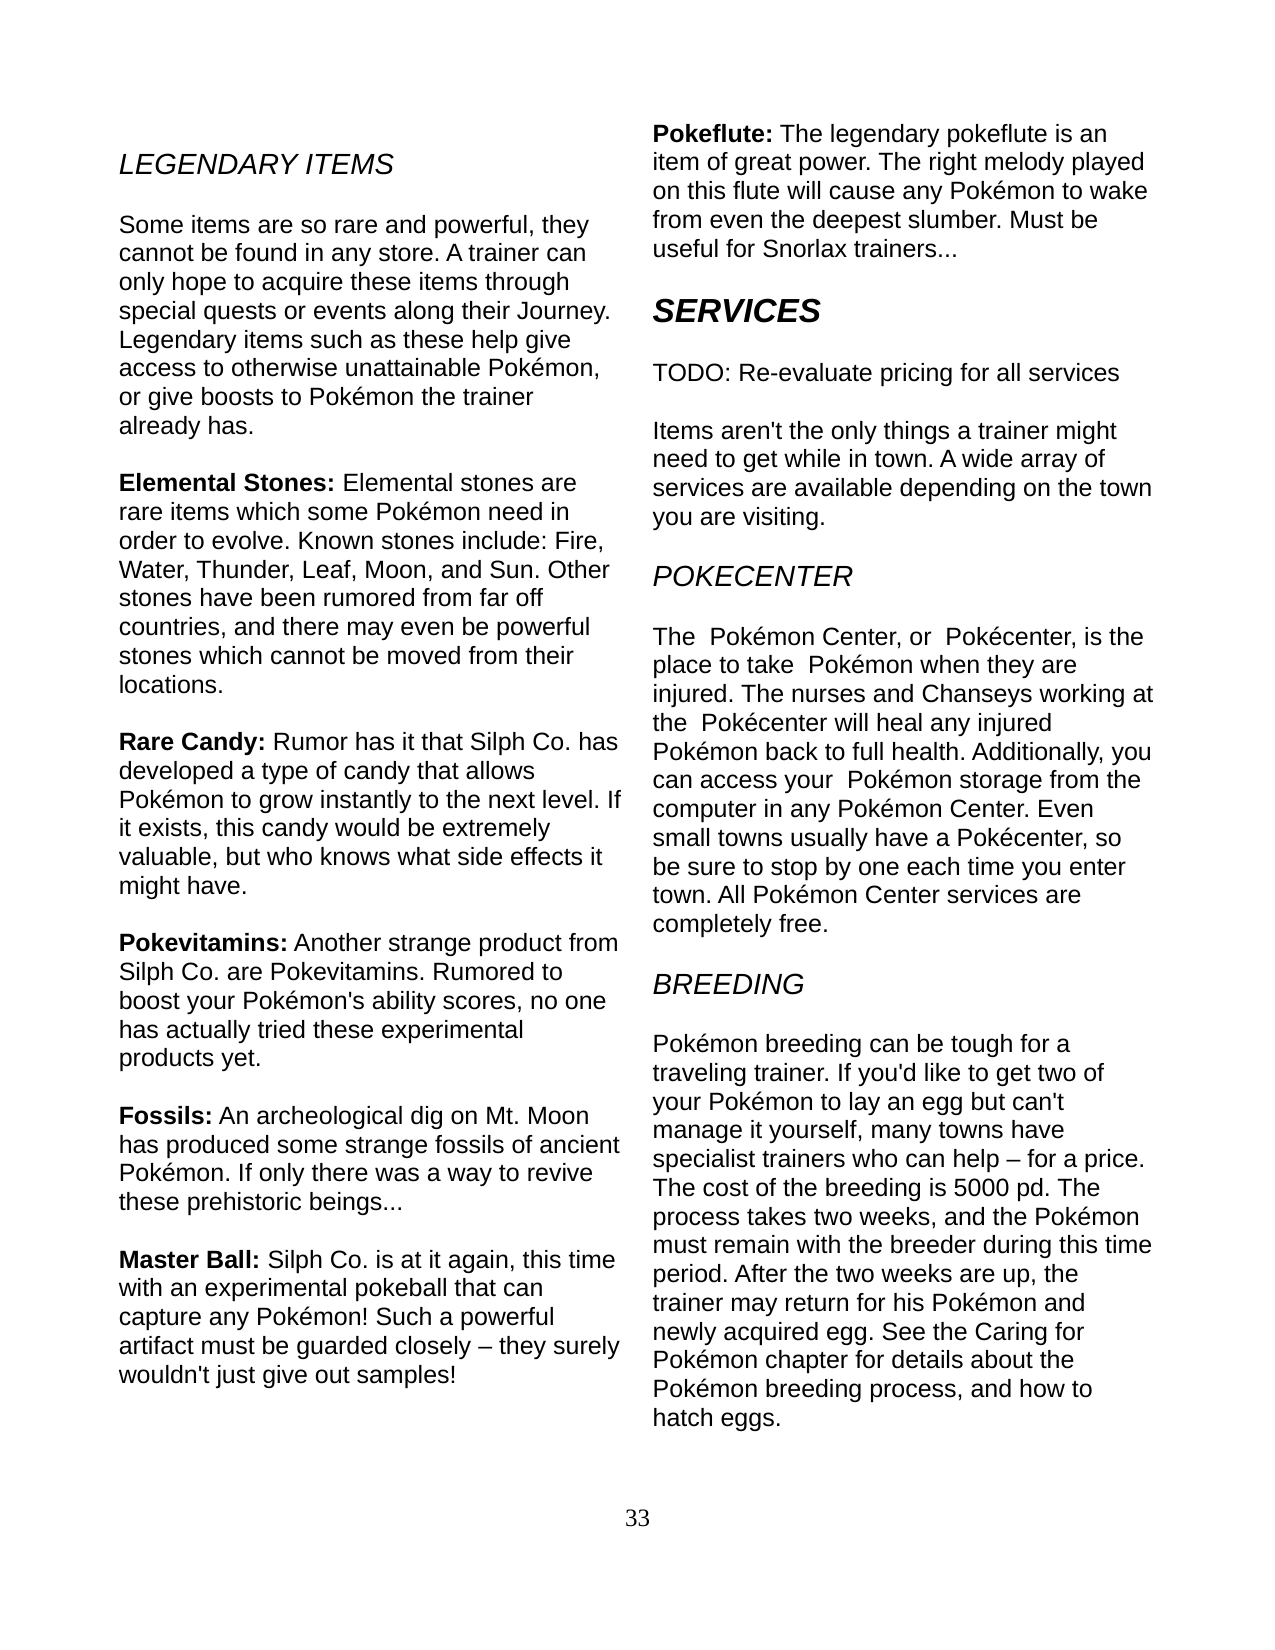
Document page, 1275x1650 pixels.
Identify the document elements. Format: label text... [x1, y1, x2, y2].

subtitle BREEDING [652, 967, 1156, 1000]
text Fossils: An archeological dig on Mt. Moon has produced some strange fossils of ancient Pokémon. If only there was a way to revive these prehistoric beings... [118, 1101, 622, 1216]
text Items aren't the only things a trainer might need to get while in town. A wide array of services are available depending on the town you are visiting. [652, 416, 1156, 531]
subtitle POKECENTER [652, 559, 1156, 593]
text The Pokémon Center, or Pokécenter, is the place to take Pokémon when they are injured. The nurses and Chanseys working at the Pokécenter will heal any injured Pokémon back to full health. Additionally, you can access your Pokémon storage from the computer in any Pokémon Center. Even small towns usually have a Pokécenter, so be sure to stop by one each time you enter town. All Pokémon Center services are completely free. [652, 622, 1156, 938]
text Elemental Stones: Elemental stones are rare items which some Pokémon need in order to evolve. Known stones include: Fire, Water, Thunder, Leaf, Moon, and Sun. Other stones have been rumored from far off countries, and there may even be powerful stones which cannot be moved from their locations. [118, 468, 622, 698]
text Pokevitamins: Another strange product from Silph Co. are Pokevitamins. Rumored to boost your Pokémon's ability scores, no one has actually tried these experimental products yet. [118, 928, 622, 1072]
text Master Ball: Silph Co. is at it again, this time with an experimental pokeball that can capture any Pokémon! Such a powerful artifact must be guarded closely – they surely wouldn't just give out samples! [118, 1244, 622, 1388]
text TODO: Re-evaluate pricing for all services [652, 358, 1156, 387]
text Rare Candy: Rumor has it that Silph Co. has developed a type of candy that allows Pokémon to grow instantly to the next level. If it exists, this candy would be extremely valuable, but who knows what side effects it might have. [118, 727, 622, 899]
subtitle LEGENDARY ITEMS [118, 147, 622, 181]
text Pokeflute: The legendary pokeflute is an item of great power. The right melody played on this flute will cause any Pokémon to wake from even the deepest slumber. Must be useful for Snorlax trainers... [652, 118, 1156, 262]
subtitle SERVICES [652, 291, 1156, 329]
text Pokémon breeding can be tough for a traveling trainer. If you'd like to get two of your Pokémon to lay an egg but can't manage it yourself, many towns have specialist trainers who can help – for a price. The cost of the breeding is 5000 pd. The process takes two weeks, and the Pokémon must remain with the breeder during this time period. After the two weeks are up, the trainer may return for his Pokémon and newly acquired egg. See the Caring for Pokémon chapter for details about the Pokémon breeding process, and how to hatch eggs. [652, 1029, 1156, 1432]
text Some items are so rare and powerful, they cannot be found in any store. A trainer can only hope to acquire these items through special quests or events along their Journey. Legendary items such as these help give access to otherwise unattainable Pokémon, or give boosts to Pokémon the trainer already has. [118, 209, 622, 439]
